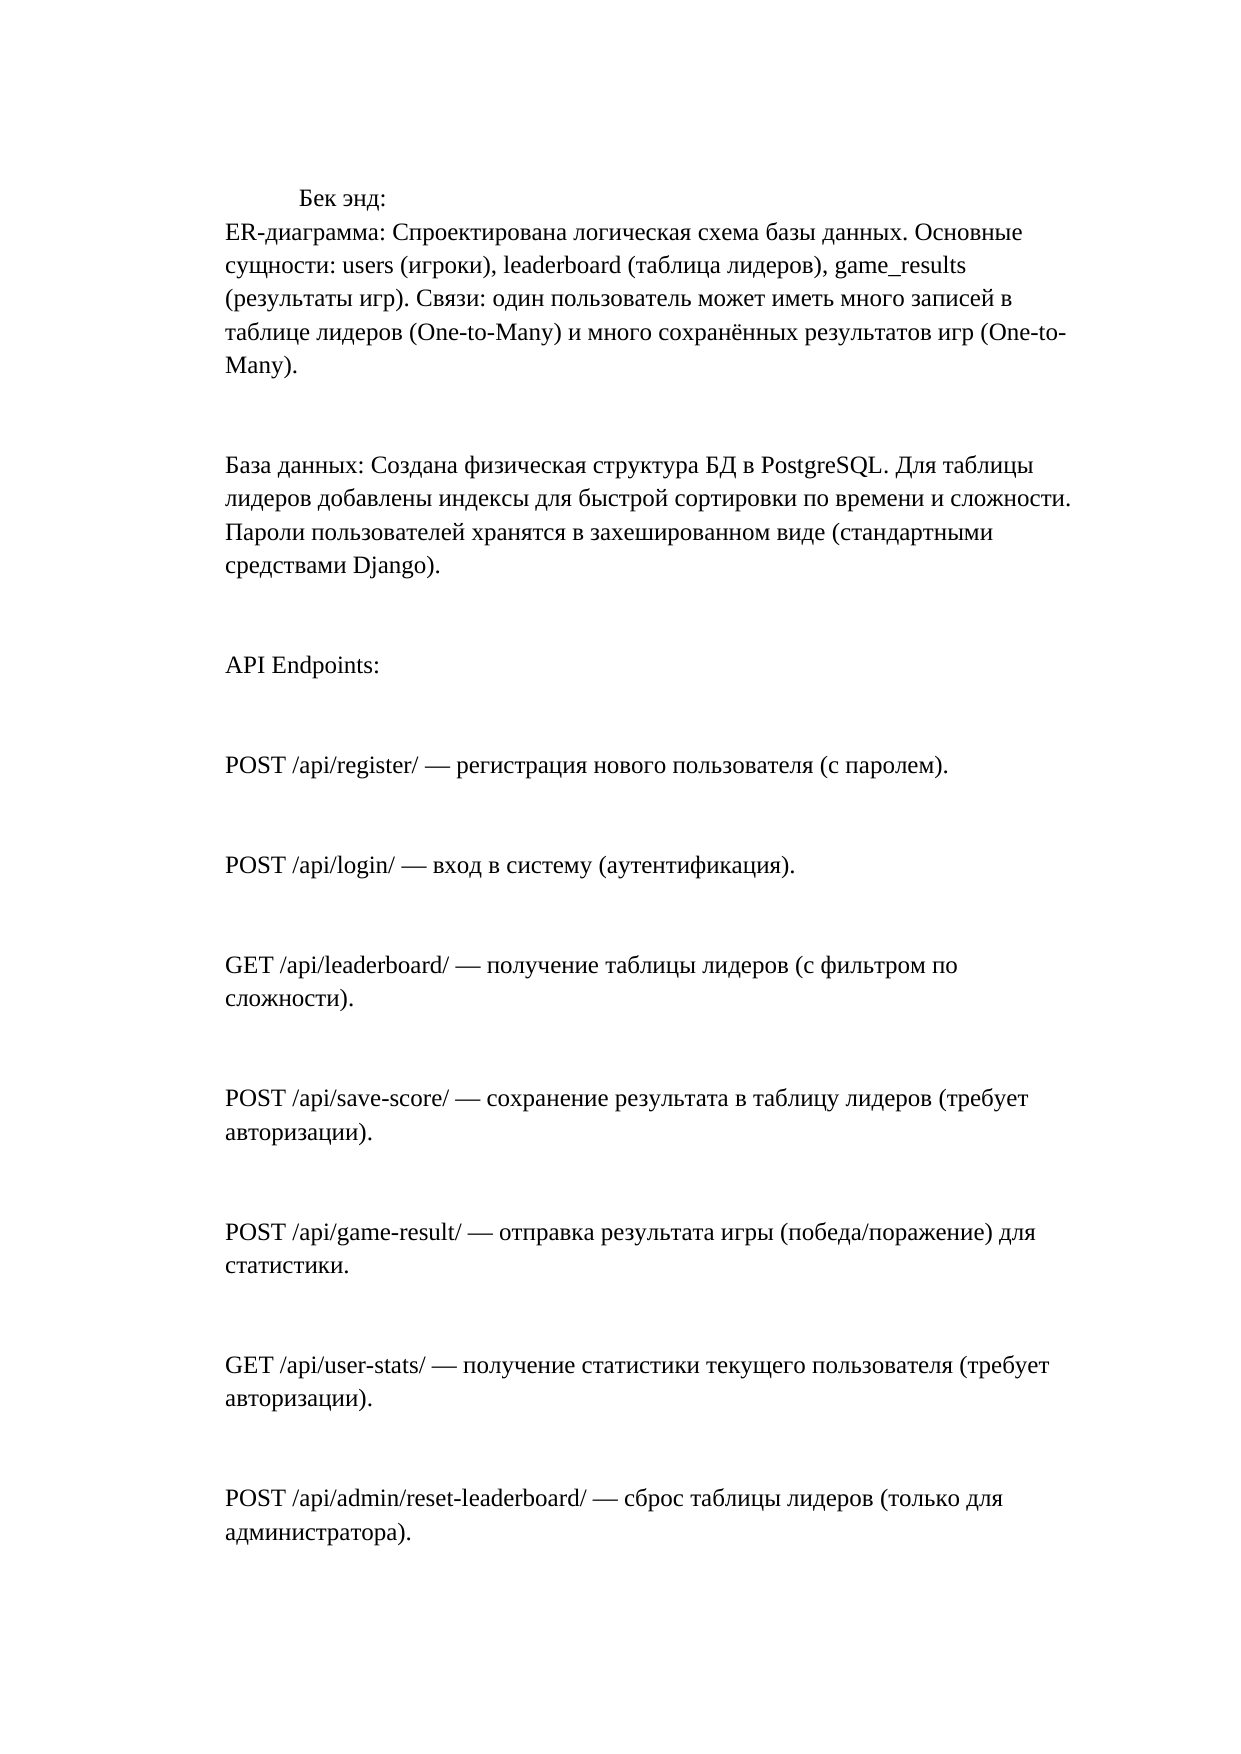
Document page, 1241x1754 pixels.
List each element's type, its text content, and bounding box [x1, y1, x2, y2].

list POST /api/save-score/ — сохранение результата в таблицу лидеров (требует авторизации). [225, 1083, 1090, 1145]
list GET /api/user-stats/ — получение статистики текущего пользователя (требует авторизации). [225, 1350, 1090, 1412]
list POST /api/register/ — регистрация нового пользователя (с паролем). [225, 750, 1090, 779]
list GET /api/leaderboard/ — получение таблицы лидеров (с фильтром по сложности). [225, 950, 1090, 1012]
list Бек энд: ER-диаграмма: Спроектирована логическая схема базы данных. Основные сущности: users (игроки), leaderboard (таблица лидеров), game_results (результаты игр). Связи: один пользователь может иметь много записей в таблице лидеров (One-to-Many) и много сохранённых результатов игр (One-to-Many). [225, 150, 1090, 379]
list POST /api/login/ — вход в систему (аутентификация). [225, 850, 1090, 879]
list База данных: Создана физическая структура БД в PostgreSQL. Для таблицы лидеров добавлены индексы для быстрой сортировки по времени и сложности. Пароли пользователей хранятся в захешированном виде (стандартными средствами Django). [225, 450, 1090, 579]
list POST /api/admin/reset-leaderboard/ — сброс таблицы лидеров (только для администратора). [225, 1483, 1090, 1545]
list API Endpoints: [225, 650, 1090, 679]
list POST /api/game-result/ — отправка результата игры (победа/поражение) для статистики. [225, 1217, 1090, 1279]
